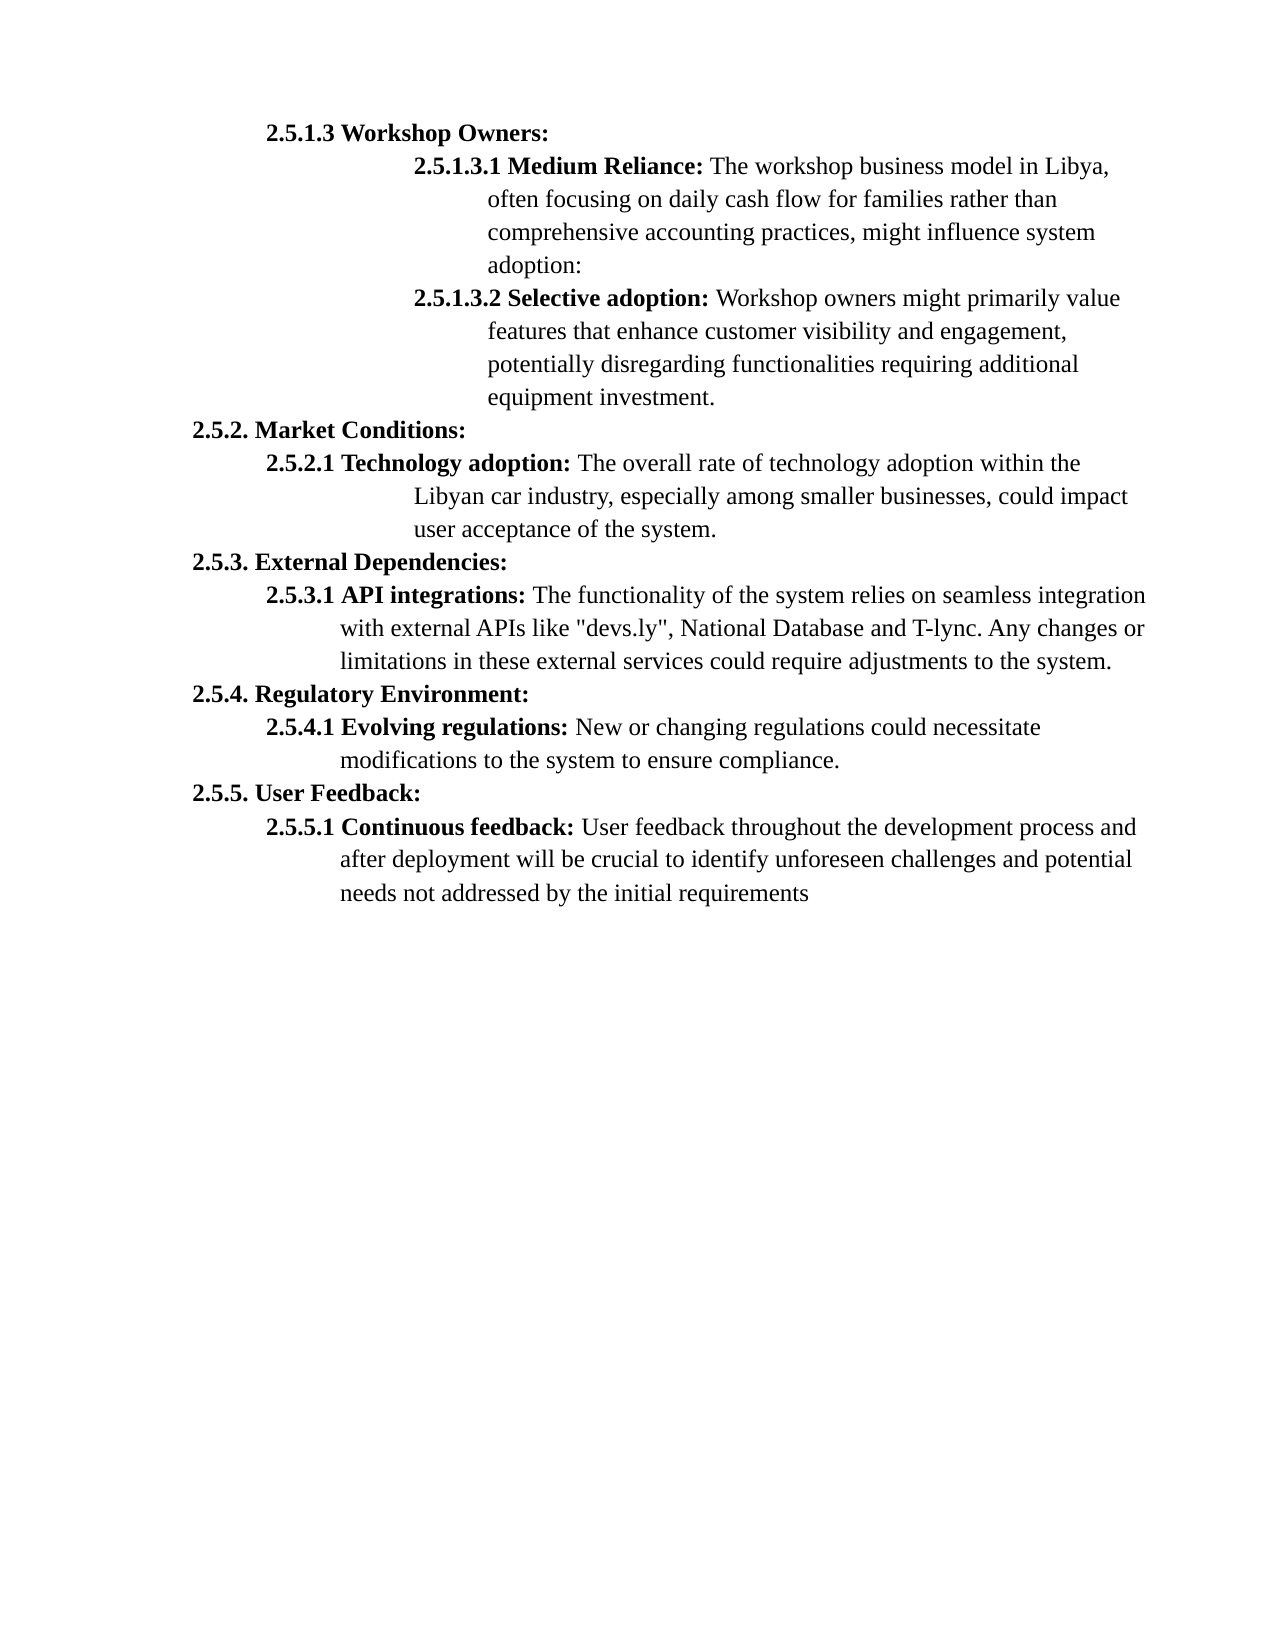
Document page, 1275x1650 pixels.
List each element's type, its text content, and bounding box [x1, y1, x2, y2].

text 2.5.3.1 API integrations: The functionality of the system relies on seamless integration with external APIs like "devs.ly", National Database and T-lync. Any changes or limitations in these external services could require adjustments to the system. [118, 580, 1157, 675]
text 2.5.1.3.1 Medium Reliance: The workshop business model in Libya, often focusing on daily cash flow for families rather than comprehensive accounting practices, might influence system adoption: [118, 151, 1157, 279]
text 2.5.4.1 Evolving regulations: New or changing regulations could necessitate modifications to the system to ensure compliance. [118, 712, 1157, 774]
text 2.5.1.3 Workshop Owners: [118, 118, 1157, 147]
text 2.5.2. Market Conditions: [118, 415, 1157, 444]
text 2.5.1.3.2 Selective adoption: Workshop owners might primarily value features that enhance customer visibility and engagement, potentially disregarding functionalities requiring additional equipment investment. [118, 283, 1157, 411]
text 2.5.5. User Feedback: [118, 778, 1157, 807]
text 2.5.4. Regulatory Environment: [118, 679, 1157, 708]
text 2.5.3. External Dependencies: [118, 547, 1157, 576]
text 2.5.5.1 Continuous feedback: User feedback throughout the development process and after deployment will be crucial to identify unforeseen challenges and potential needs not addressed by the initial requirements [118, 812, 1157, 906]
text 2.5.2.1 Technology adoption: The overall rate of technology adoption within the Libyan car industry, especially among smaller businesses, could impact user acceptance of the system. [118, 448, 1157, 543]
